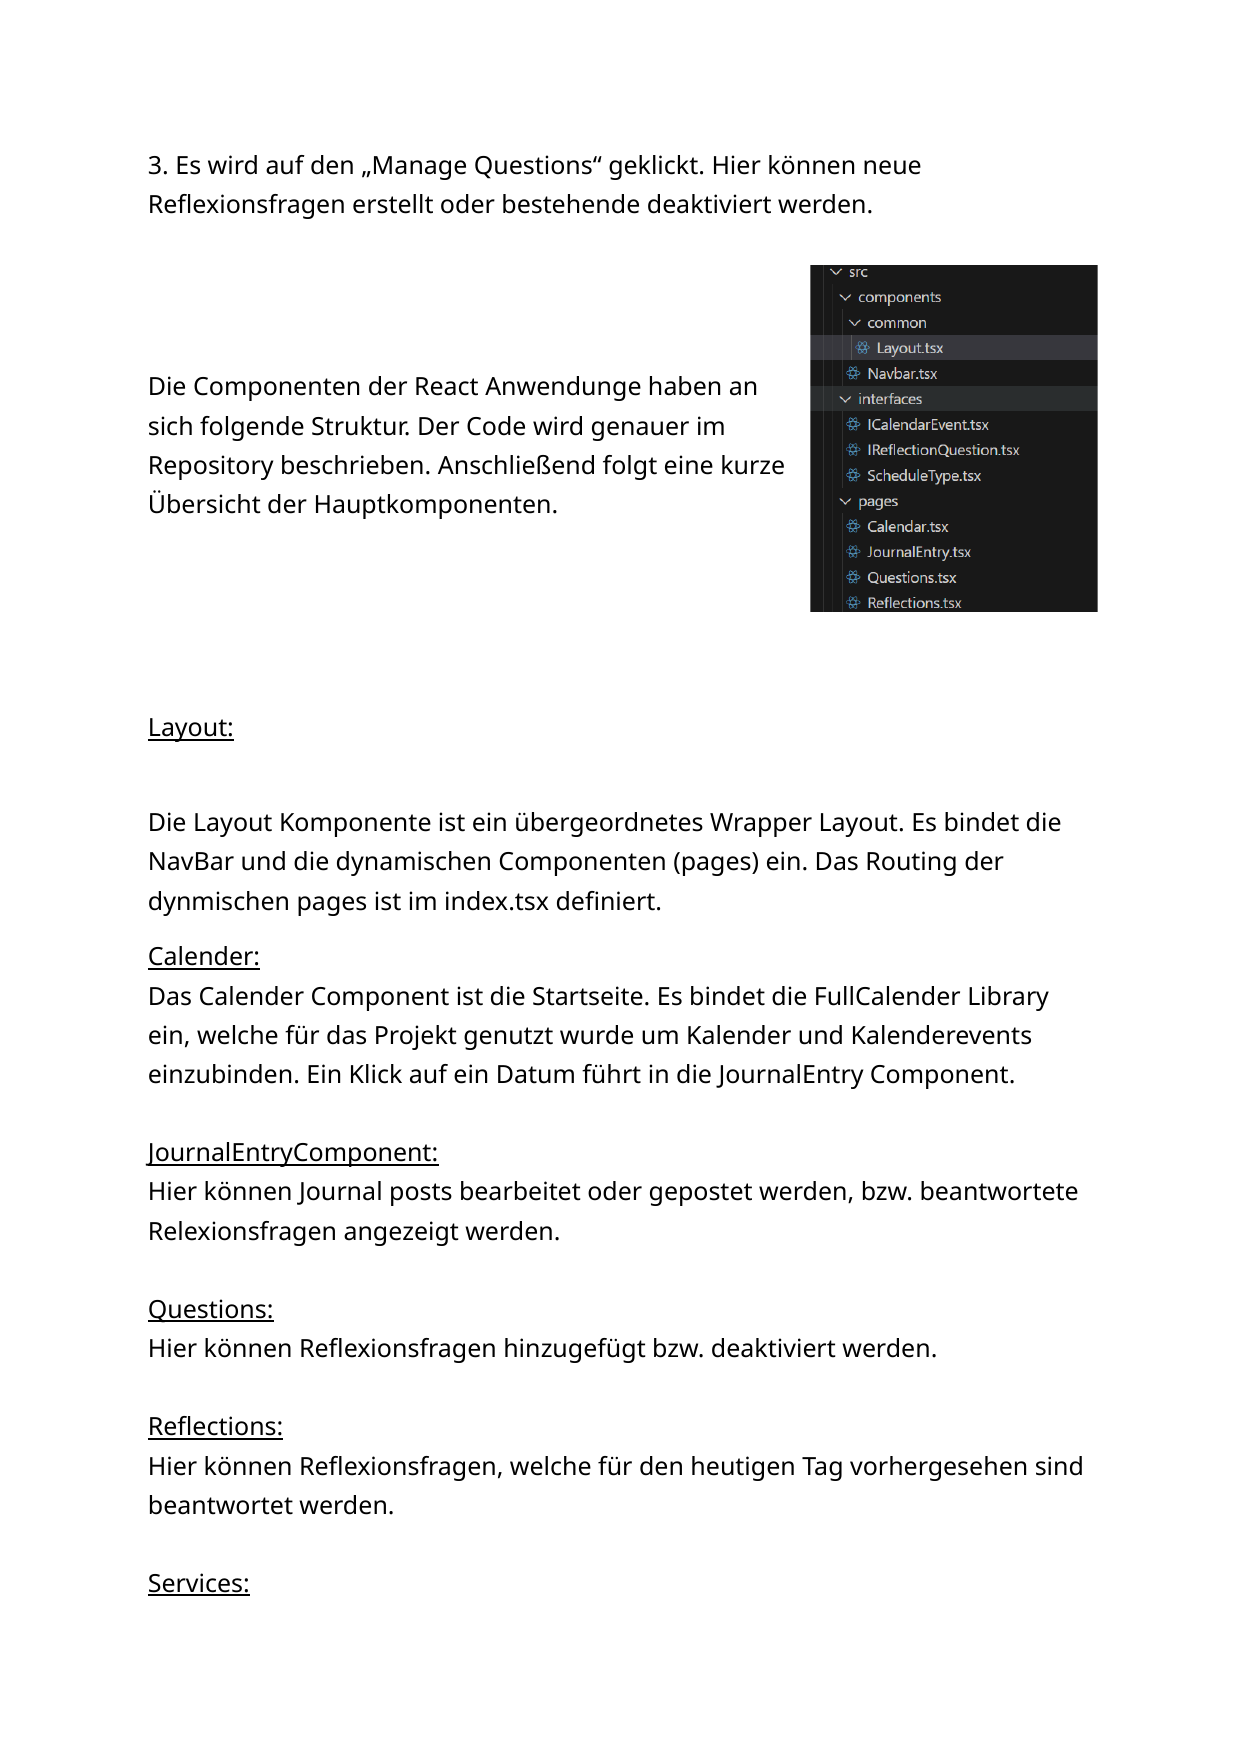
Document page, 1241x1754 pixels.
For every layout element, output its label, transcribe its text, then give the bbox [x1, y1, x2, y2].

text Calender: Das Calender Component ist die Startseite. Es bindet die FullCalender Library ein, welche für das Projekt genutzt wurde um Kalender und Kalenderevents einzubinden. Ein Klick auf ein Datum führt in die JournalEntry Component. JournalEntryComponent: Hier können Journal posts bearbeitet oder gepostet werden, bzw. beantwortete Relexionsfragen angezeigt werden. Questions: Hier können Reflexionsfragen hinzugefügt bzw. deaktiviert werden. Reflections: Hier können Reflexionsfragen, welche für den heutigen Tag vorhergesehen sind beantwortet werden. Services: [148, 939, 1093, 1600]
text Layout: [148, 710, 1093, 744]
text Die Componenten der React Anwendunge haben an sich folgende Struktur. Der Code wird genauer im Repository beschrieben. Anschließend folgt eine kurze Übersicht der Hauptkomponenten. [148, 369, 810, 521]
text Die Layout Komponente ist ein übergeordnetes Wrapper Layout. Es bindet die NavBar und die dynamischen Componenten (pages) ein. Das Routing der dynmischen pages ist im index.tsx definiert. [148, 766, 1093, 917]
text 3. Es wird auf den „Manage Questions“ geklickt. Hier können neue Reflexionsfragen erstellt oder bestehende deaktiviert werden. [148, 148, 1093, 221]
